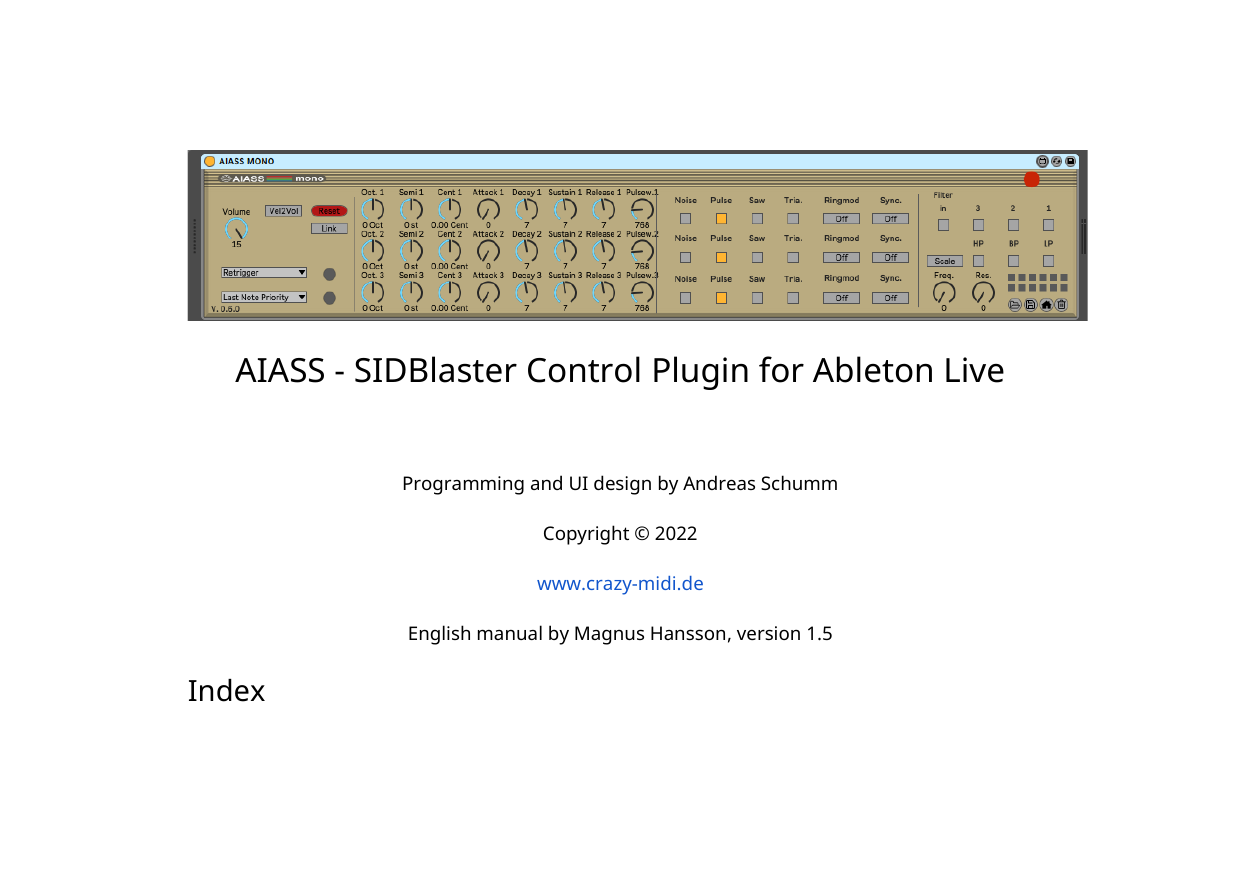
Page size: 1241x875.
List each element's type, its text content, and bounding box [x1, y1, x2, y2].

text Index [188, 670, 1052, 710]
text Copyright © 2022 [188, 520, 1052, 546]
text Programming and UI design by Andreas Schumm [188, 470, 1052, 495]
text AIASS - SIDBlaster Control Plugin for Ableton Live [188, 347, 1052, 392]
text www.crazy-midi.de [188, 570, 1052, 596]
text English manual by Magnus Hansson, version 1.5 [188, 620, 1052, 646]
picture [187, 150, 1088, 321]
